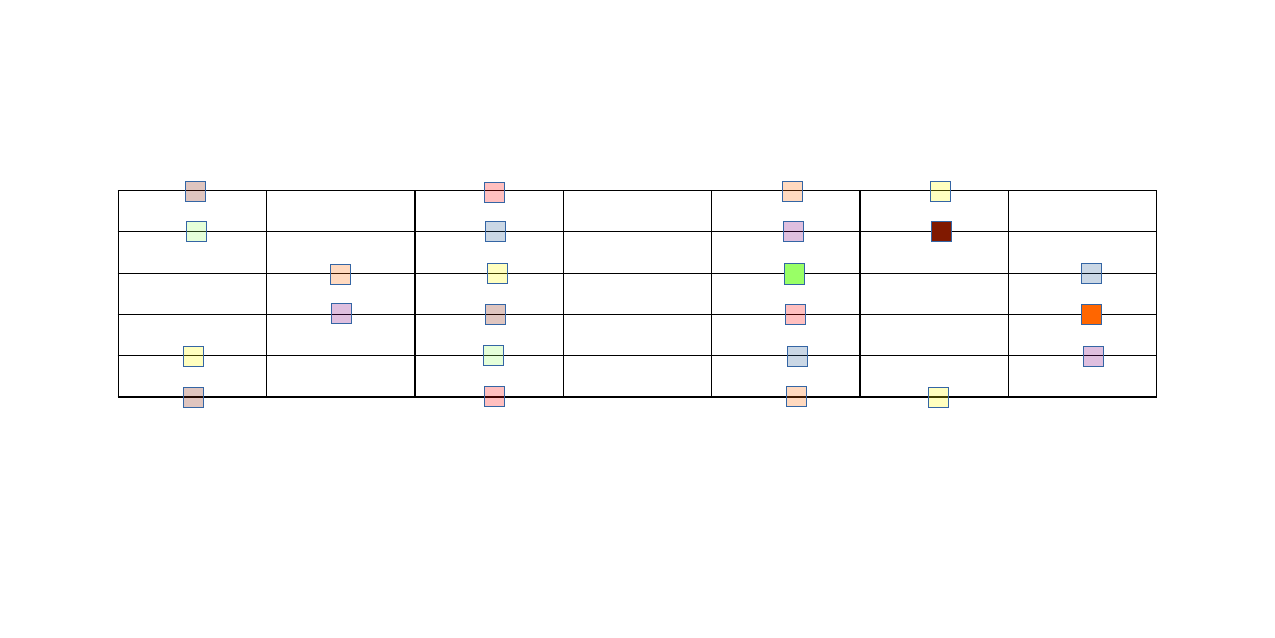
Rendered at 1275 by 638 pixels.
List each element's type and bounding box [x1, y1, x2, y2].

table_cell [712, 315, 859, 355]
table_cell [564, 356, 711, 396]
table_cell [119, 315, 266, 355]
table_cell [564, 232, 711, 273]
table_header [564, 191, 711, 231]
table_cell [416, 315, 563, 355]
table_cell [267, 356, 414, 396]
table_cell [712, 274, 859, 314]
table_header [1009, 191, 1156, 231]
table_cell [564, 315, 711, 355]
table_cell [416, 232, 563, 273]
table_cell [267, 315, 414, 355]
table_header [119, 191, 266, 231]
table_cell [1009, 315, 1156, 355]
table_header [416, 191, 563, 231]
table_cell [1009, 274, 1156, 314]
table_cell [564, 274, 711, 314]
table_cell [119, 274, 266, 314]
table_cell [861, 315, 1008, 355]
table_header [712, 191, 859, 231]
table_header [861, 191, 1008, 231]
table_cell [119, 232, 266, 273]
table_cell [712, 232, 859, 273]
table_cell [1009, 356, 1156, 396]
table_cell [416, 356, 563, 396]
table_cell [861, 232, 1008, 273]
table_cell [267, 232, 414, 273]
table_cell [712, 356, 859, 396]
table_cell [119, 356, 266, 396]
table_cell [416, 274, 563, 314]
table_cell [1009, 232, 1156, 273]
table_cell [267, 274, 414, 314]
table_cell [861, 274, 1008, 314]
table_cell [861, 356, 1008, 396]
table_header [267, 191, 414, 231]
